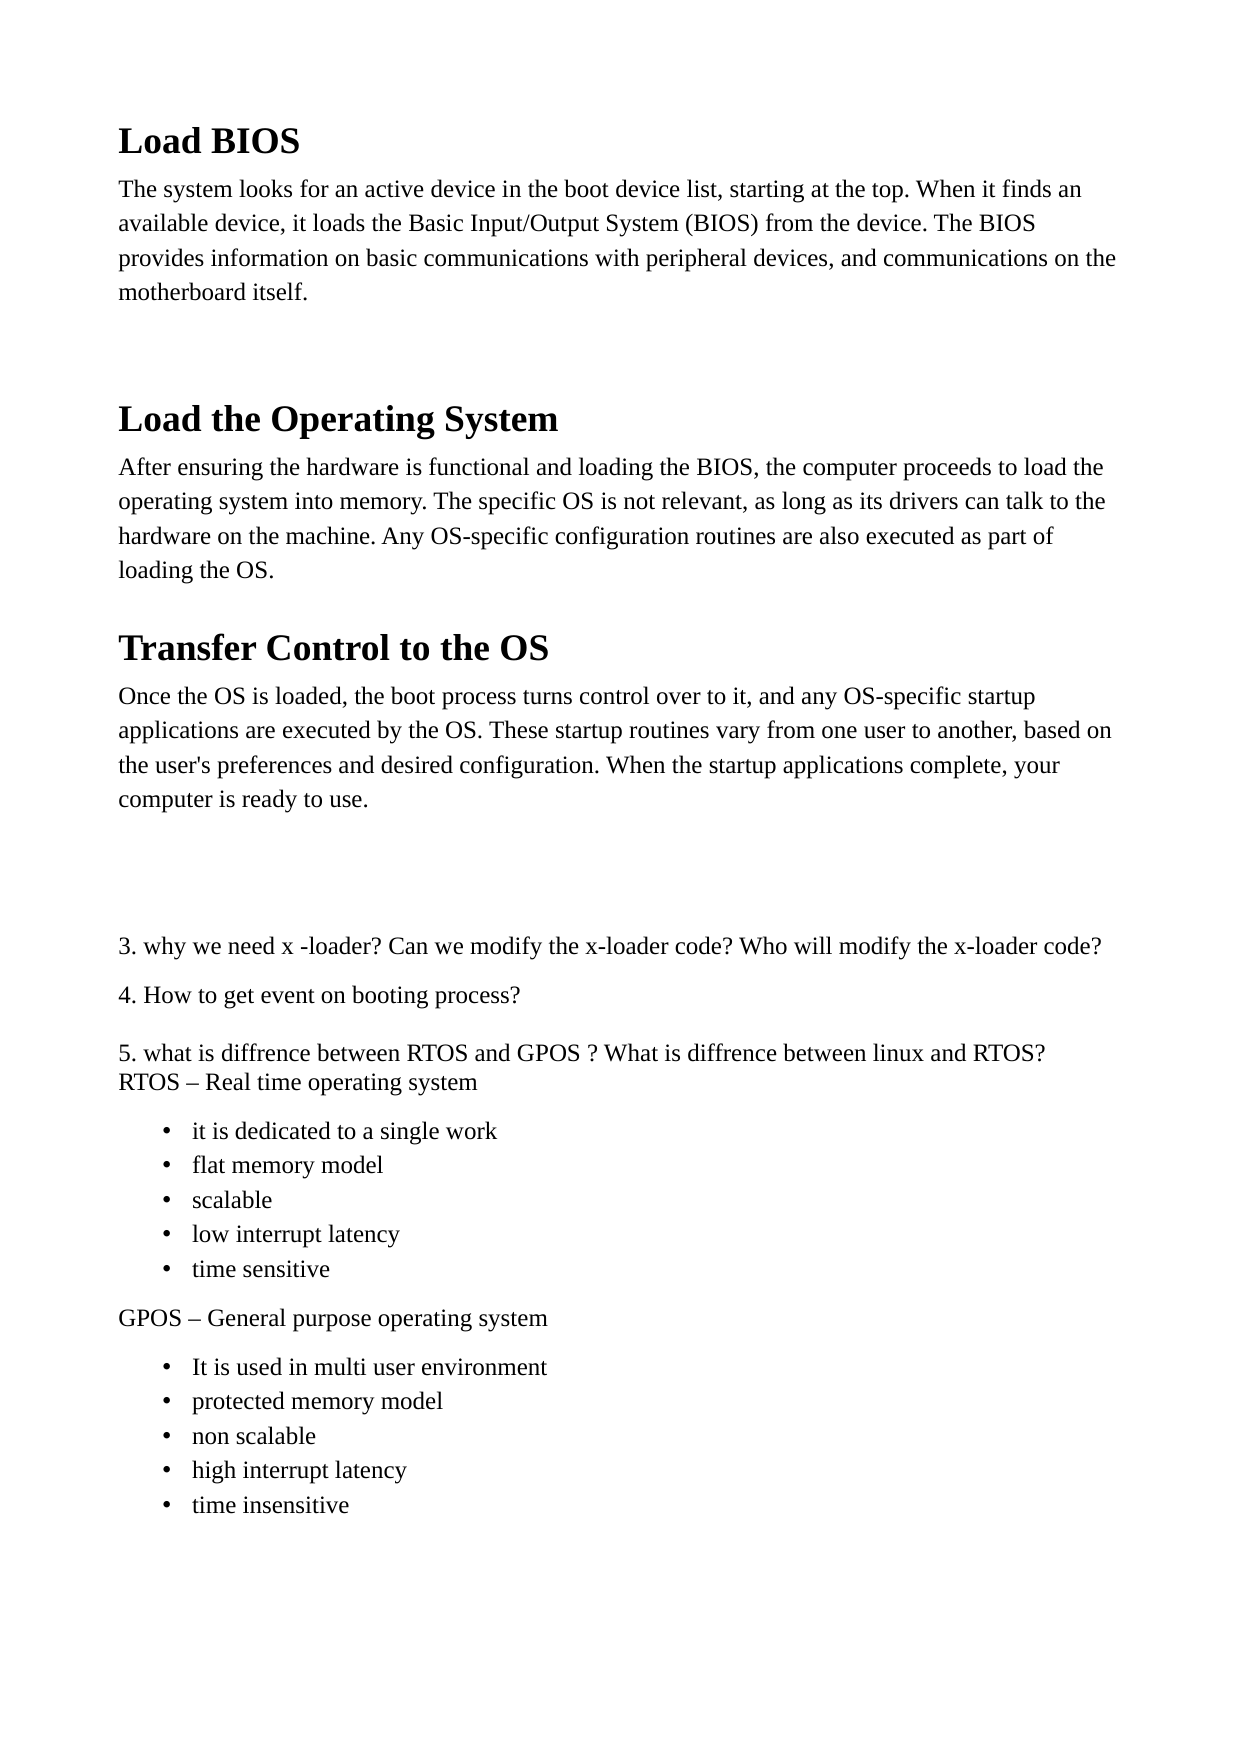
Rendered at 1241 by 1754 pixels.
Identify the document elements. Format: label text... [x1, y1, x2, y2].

list it is dedicated to a single work [162, 1116, 1122, 1144]
text GPOS – General purpose operating system [118, 1303, 1122, 1331]
list protected memory model [162, 1386, 1122, 1415]
text Once the OS is loaded, the boot process turns control over to it, and any OS-specific startup applications are executed by the OS. These startup routines vary from one user to another, based on the user's preferences and desired configuration. When the startup applications complete, your computer is ready to use. [118, 681, 1122, 813]
list low interrupt latency [162, 1219, 1122, 1248]
text RTOS – Real time operating system [118, 1067, 1122, 1095]
text 5. what is diffrence between RTOS and GPOS ? What is diffrence between linux and RTOS? [118, 1038, 1122, 1067]
subtitle Load the Operating System [118, 396, 1122, 439]
subtitle Load BIOS [118, 118, 1122, 161]
text After ensuring the hardware is functional and loading the BIOS, the computer proceeds to load the operating system into memory. The specific OS is not relevant, as long as its drivers can talk to the hardware on the machine. Any OS-specific configuration routines are also executed as part of loading the OS. [118, 452, 1122, 584]
list time sensitive [162, 1254, 1122, 1282]
list scalable [162, 1185, 1122, 1213]
list It is used in multi user environment [162, 1352, 1122, 1381]
list high interrupt latency [162, 1455, 1122, 1484]
list time insensitive [162, 1490, 1122, 1518]
list non scalable [162, 1421, 1122, 1449]
list flat memory model [162, 1150, 1122, 1179]
text 4. How to get event on booting process? [118, 980, 1122, 1009]
subtitle Transfer Control to the OS [118, 625, 1122, 668]
text 3. why we need x -loader? Can we modify the x-loader code? Who will modify the x-loader code? [118, 931, 1122, 960]
text The system looks for an active device in the boot device list, starting at the top. When it finds an available device, it loads the Basic Input/Output System (BIOS) from the device. The BIOS provides information on basic communications with peripheral devices, and communications on the motherboard itself. [118, 174, 1122, 306]
